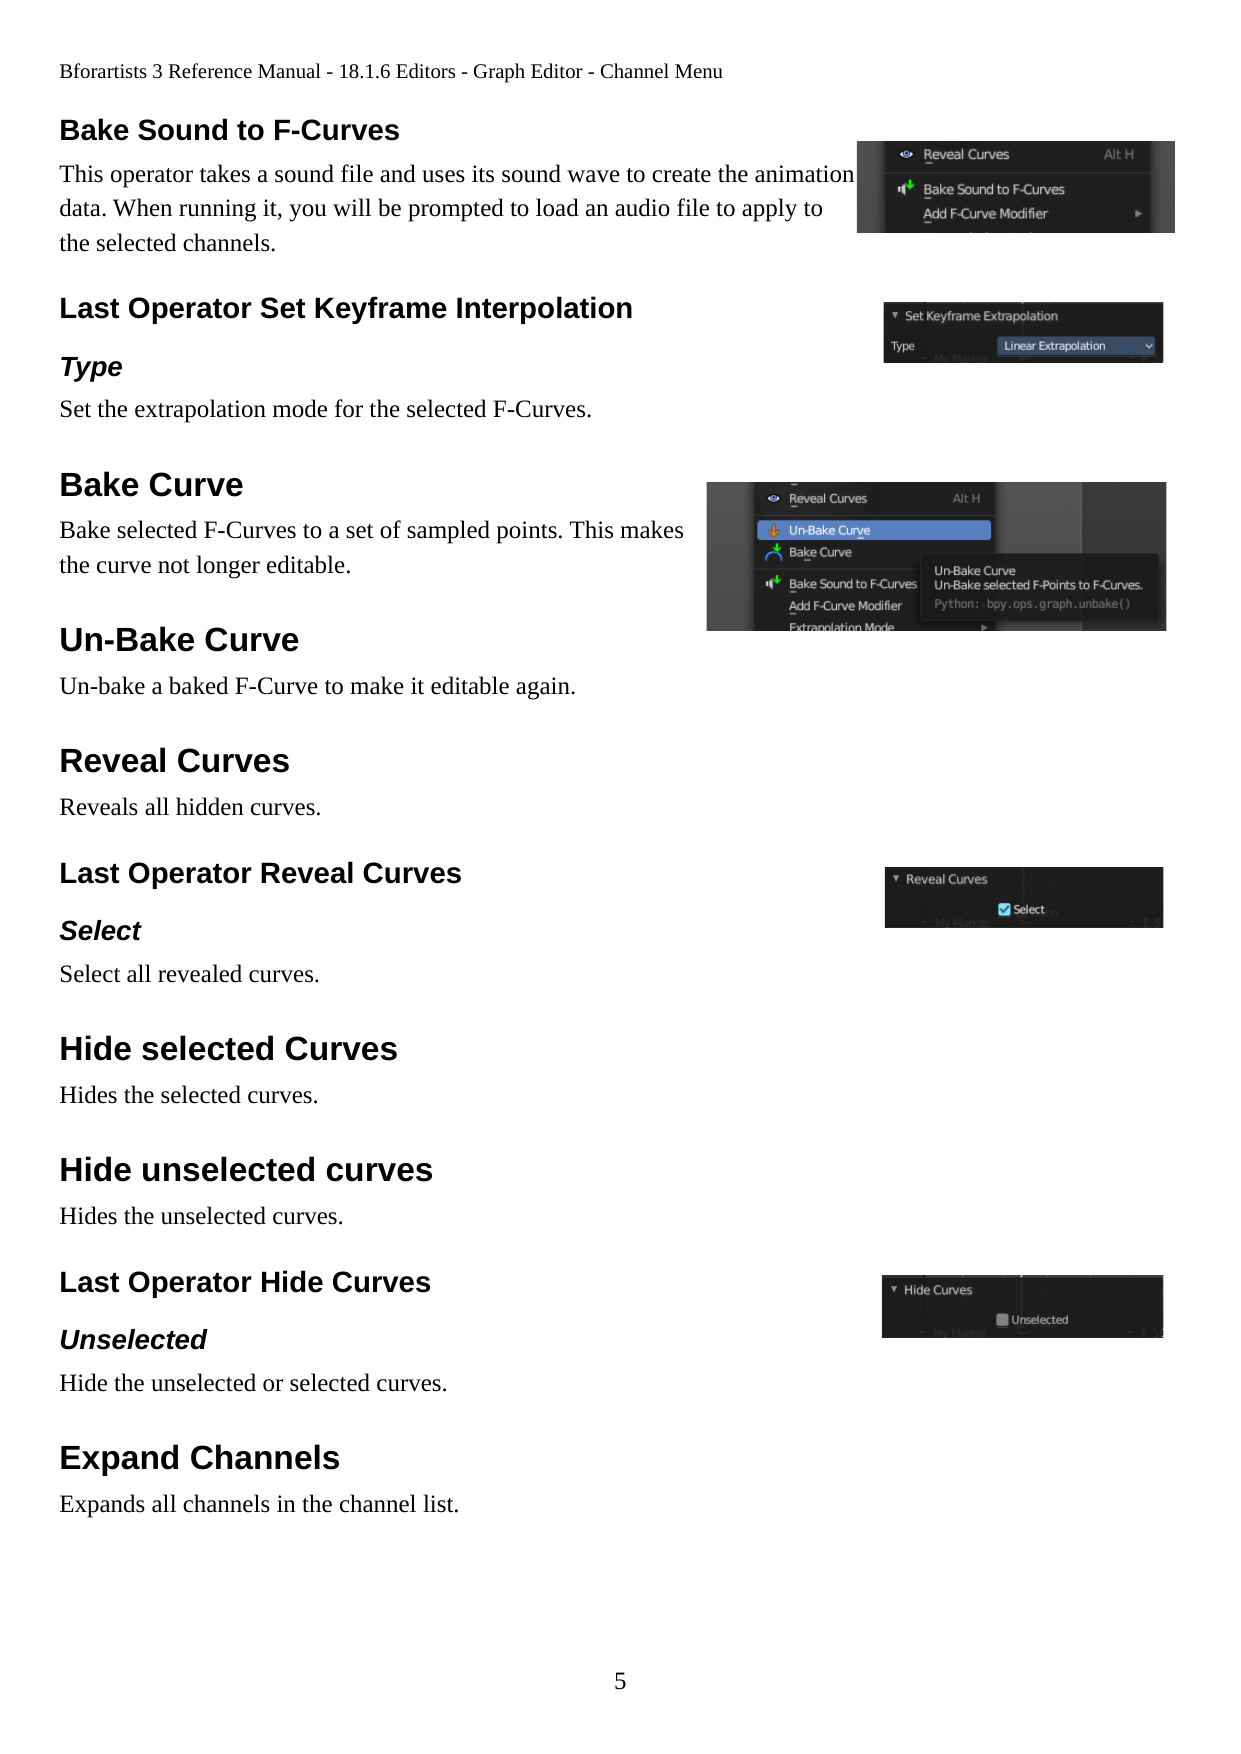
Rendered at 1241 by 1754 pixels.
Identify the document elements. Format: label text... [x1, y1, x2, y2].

text Un-bake a baked F-Curve to make it editable again. [59, 671, 1181, 700]
picture [856, 141, 1175, 233]
text Hide the unselected or selected curves. [59, 1368, 1181, 1397]
subtitle Un-Bake Curve [59, 620, 1181, 659]
subtitle Last Operator Reveal Curves [59, 856, 1181, 889]
text Hides the unselected curves. [59, 1201, 1181, 1230]
picture [884, 867, 1164, 928]
subtitle Bake Curve [59, 464, 1181, 503]
subtitle Bake Sound to F-Curves [59, 113, 1181, 146]
subtitle Unselected [59, 1323, 1181, 1355]
subtitle Last Operator Set Keyframe Interpolation [59, 291, 1181, 325]
text Select all revealed curves. [59, 959, 1181, 988]
picture [706, 482, 1167, 631]
text Hides the selected curves. [59, 1080, 1181, 1109]
subtitle Type [59, 350, 1181, 382]
subtitle Hide selected Curves [59, 1029, 1181, 1067]
subtitle Expand Channels [59, 1438, 1181, 1476]
subtitle Last Operator Hide Curves [59, 1265, 1181, 1298]
text Expands all channels in the channel list. [59, 1489, 1181, 1518]
text Bake selected F-Curves to a set of sampled points. This makes the curve not longer editable. [59, 516, 706, 579]
subtitle Hide unselected curves [59, 1150, 1181, 1188]
picture [881, 1275, 1164, 1338]
subtitle Select [59, 914, 1181, 946]
text This operator takes a sound file and uses its sound wave to create the animation data. When running it, you will be prompted to load an audio file to apply to the selected channels. [59, 159, 1181, 257]
picture [883, 302, 1164, 363]
text Reveals all hidden curves. [59, 792, 1181, 821]
subtitle Reveal Curves [59, 741, 1181, 780]
text Set the extrapolation mode for the selected F-Curves. [59, 394, 1181, 423]
